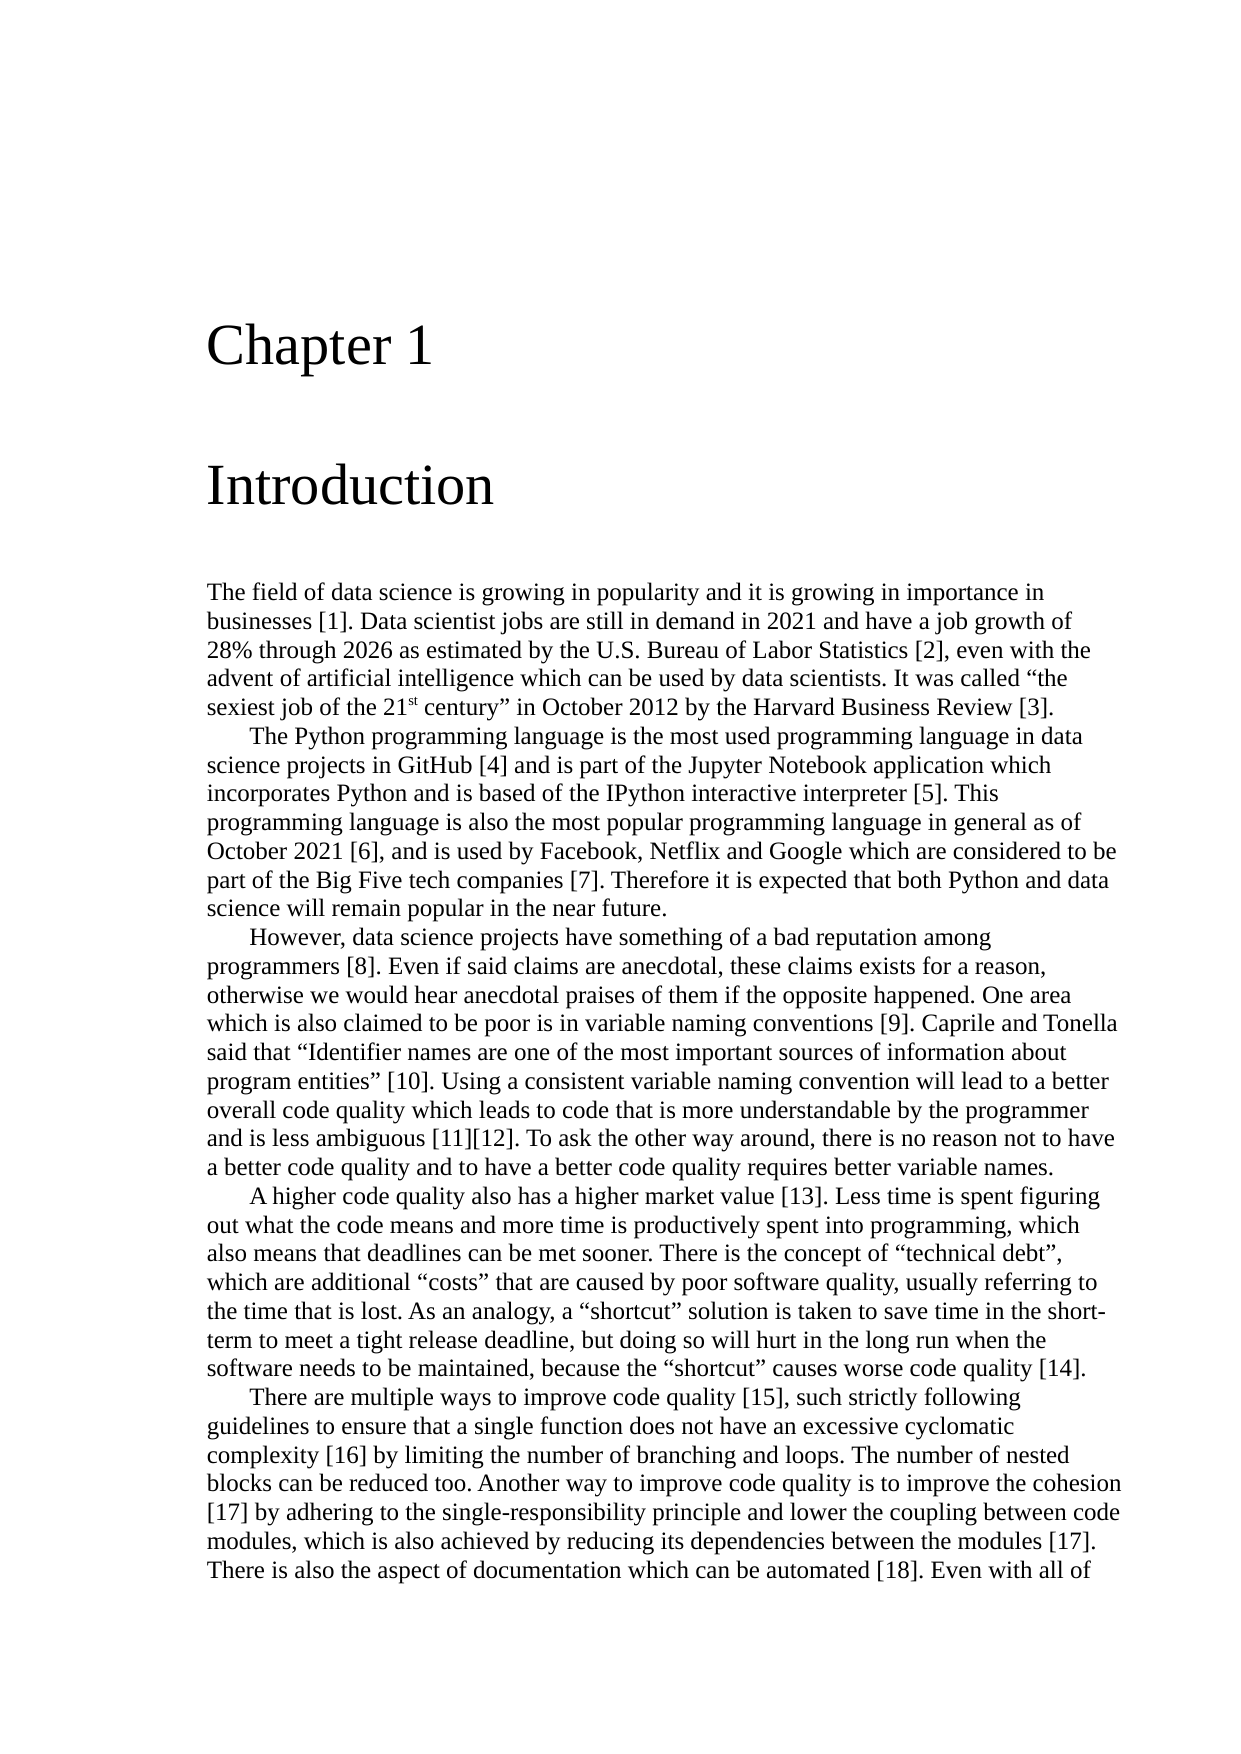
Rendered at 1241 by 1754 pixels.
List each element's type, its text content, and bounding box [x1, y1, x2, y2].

text Chapter 1 [207, 310, 1122, 377]
text A higher code quality also has a higher market value [13]. Less time is spent figuring out what the code means and more time is productively spent into programming, which also means that deadlines can be met sooner. There is the concept of “technical debt”, which are additional “costs” that are caused by poor software quality, usually referring to the time that is lost. As an analogy, a “shortcut” solution is taken to save time in the short-term to meet a tight release deadline, but doing so will hurt in the long run when the software needs to be maintained, because the “shortcut” causes worse code quality [14]. [207, 1181, 1122, 1382]
text The Python programming language is the most used programming language in data science projects in GitHub [4] and is part of the Jupyter Notebook application which incorporates Python and is based of the IPython interactive interpreter [5]. This programming language is also the most popular programming language in general as of October 2021 [6], and is used by Facebook, Netflix and Google which are considered to be part of the Big Five tech companies [7]. Therefore it is expected that both Python and data science will remain popular in the near future. [207, 721, 1122, 922]
text There are multiple ways to improve code quality [15], such strictly following guidelines to ensure that a single function does not have an excessive cyclomatic complexity [16] by limiting the number of branching and loops. The number of nested blocks can be reduced too. Another way to improve code quality is to improve the cohesion [17] by adhering to the single-responsibility principle and lower the coupling between code modules, which is also achieved by reducing its dependencies between the modules [17]. There is also the aspect of documentation which can be automated [18]. Even with all of [207, 1382, 1122, 1583]
subtitle Introduction [207, 450, 1122, 517]
text The field of data science is growing in popularity and it is growing in importance in businesses [1]. Data scientist jobs are still in demand in 2021 and have a job growth of 28% through 2026 as estimated by the U.S. Bureau of Labor Statistics [2], even with the advent of artificial intelligence which can be used by data scientists. It was called “the sexiest job of the 21st century” in October 2012 by the Harvard Business Review [3]. [207, 577, 1122, 721]
text However, data science projects have something of a bad reputation among programmers [8]. Even if said claims are anecdotal, these claims exists for a reason, otherwise we would hear anecdotal praises of them if the opposite happened. One area which is also claimed to be poor is in variable naming conventions [9]. Caprile and Tonella said that “Identifier names are one of the most important sources of information about program entities” [10]. Using a consistent variable naming convention will lead to a better overall code quality which leads to code that is more understandable by the programmer and is less ambiguous [11][12]. To ask the other way around, there is no reason not to have a better code quality and to have a better code quality requires better variable names. [207, 922, 1122, 1181]
